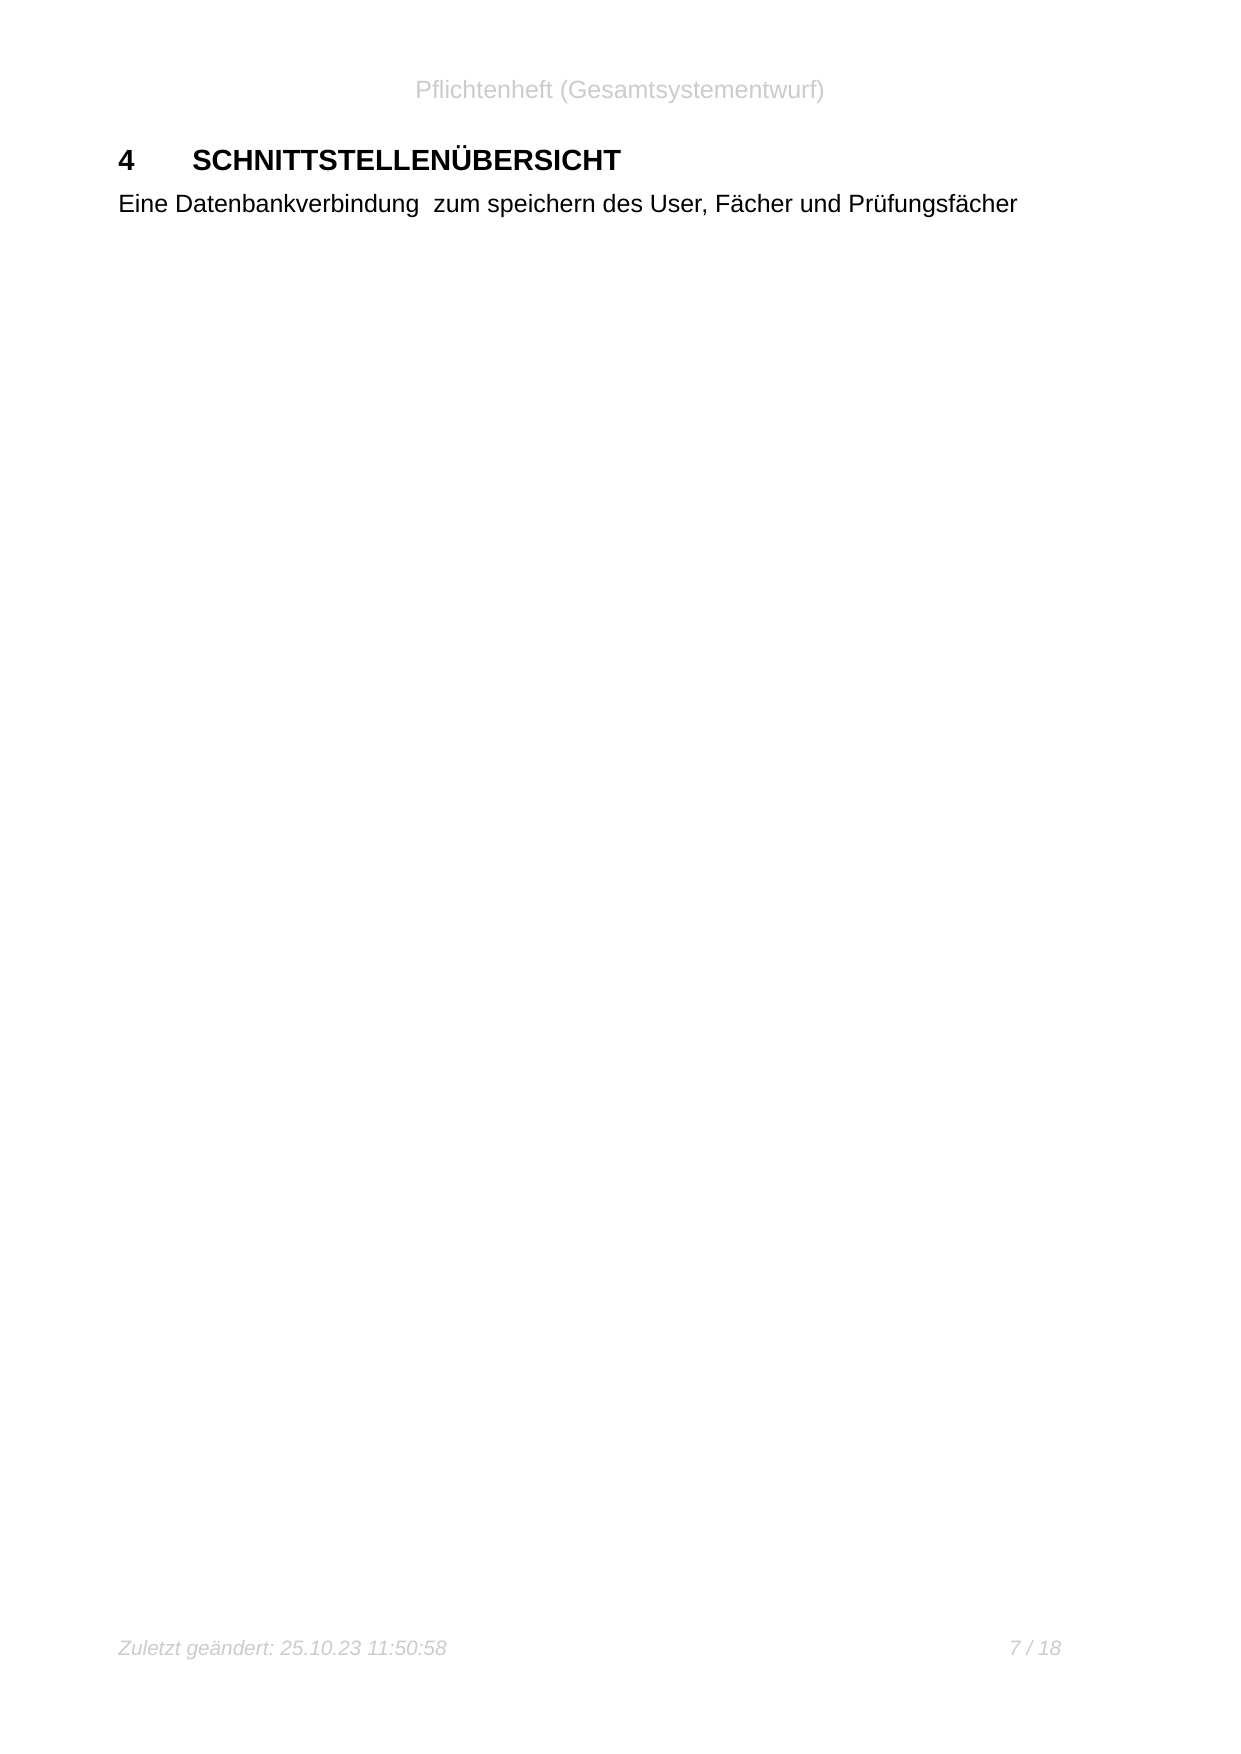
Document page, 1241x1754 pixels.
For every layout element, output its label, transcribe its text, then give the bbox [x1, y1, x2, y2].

subtitle Schnittstellenübersicht [118, 143, 1122, 177]
text Eine Datenbankverbindung zum speichern des User, Fächer und Prüfungsfächer [118, 189, 1122, 218]
